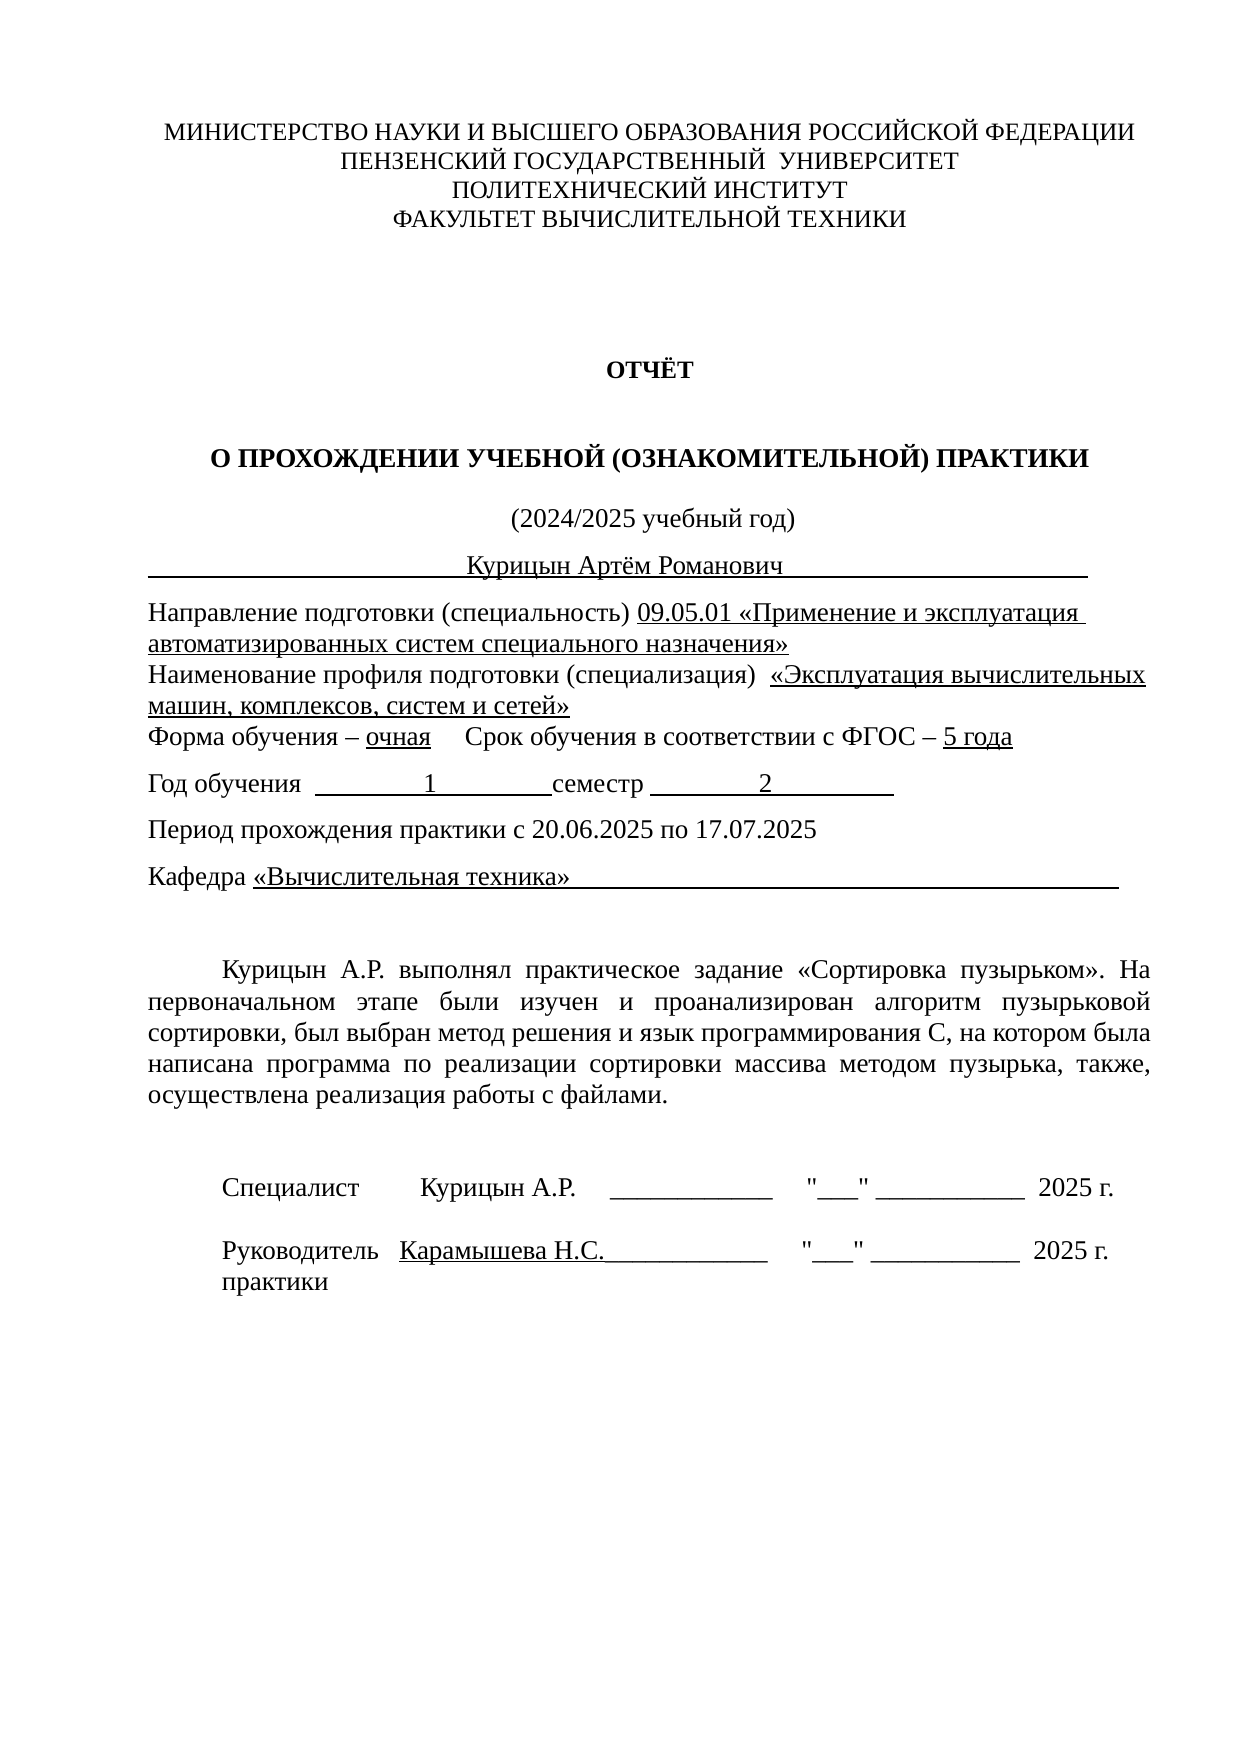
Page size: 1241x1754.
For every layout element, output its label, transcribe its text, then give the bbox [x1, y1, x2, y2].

text О ПРОХОЖДЕНИИ УЧЕБНОЙ (ОЗНАКОМИТЕЛЬНОЙ) ПРАКТИКИ [148, 442, 1152, 473]
subtitle Кафедра «Вычислительная техника» [148, 860, 1152, 891]
text Год обучения 1 семестр 2 [148, 767, 1152, 798]
text ОТЧЁТ [148, 355, 1152, 384]
text (2024/2025 учебный год) [148, 502, 1152, 533]
subtitle Курицын Артём Романович [148, 549, 1152, 580]
subtitle ПЕНЗЕНСКИЙ ГОСУДАРСТВЕННЫЙ УНИВЕРСИТЕТ [148, 146, 1152, 175]
subtitle Руководитель Карамышева Н.С.____________ "___" ___________ 2025 г. [148, 1234, 1152, 1265]
subtitle МИНИСТЕРСТВО НАУКИ И ВЫСШЕГО ОБРАЗОВАНИЯ РОССИЙСКОЙ ФЕДЕРАЦИИ [148, 117, 1152, 146]
subtitle Период прохождения практики с 20.06.2025 по 17.07.2025 [148, 813, 1152, 845]
subtitle Курицын А.Р. выполнял практическое задание «Сортировка пузырьком». На первоначальном этапе были изучен и проанализирован алгоритм пузырьковой сортировки, был выбран метод решения и язык программирования С, на котором была написана программа по реализации сортировки массива методом пузырька, также, осуществлена реализация работы с файлами. [148, 953, 1152, 1109]
text Форма обучения – очная Срок обучения в соответствии с ФГОС – 5 года [148, 720, 1152, 751]
subtitle ПОЛИТЕХНИЧЕСКИЙ ИНСТИТУТ [148, 175, 1152, 204]
subtitle Специалист Курицын А.Р. ____________ "___" ___________ 2025 г. [148, 1172, 1152, 1203]
subtitle Направление подготовки (специальность) 09.05.01 «Применение и эксплуатация автоматизированных систем специального назначения» [148, 596, 1152, 658]
subtitle ФАКУЛЬТЕТ ВЫЧИСЛИТЕЛЬНОЙ ТЕХНИКИ [148, 204, 1152, 232]
subtitle Наименование профиля подготовки (специализация) «Эксплуатация вычислительных машин, комплексов, систем и сетей» [148, 658, 1152, 720]
subtitle практики [148, 1265, 1152, 1296]
